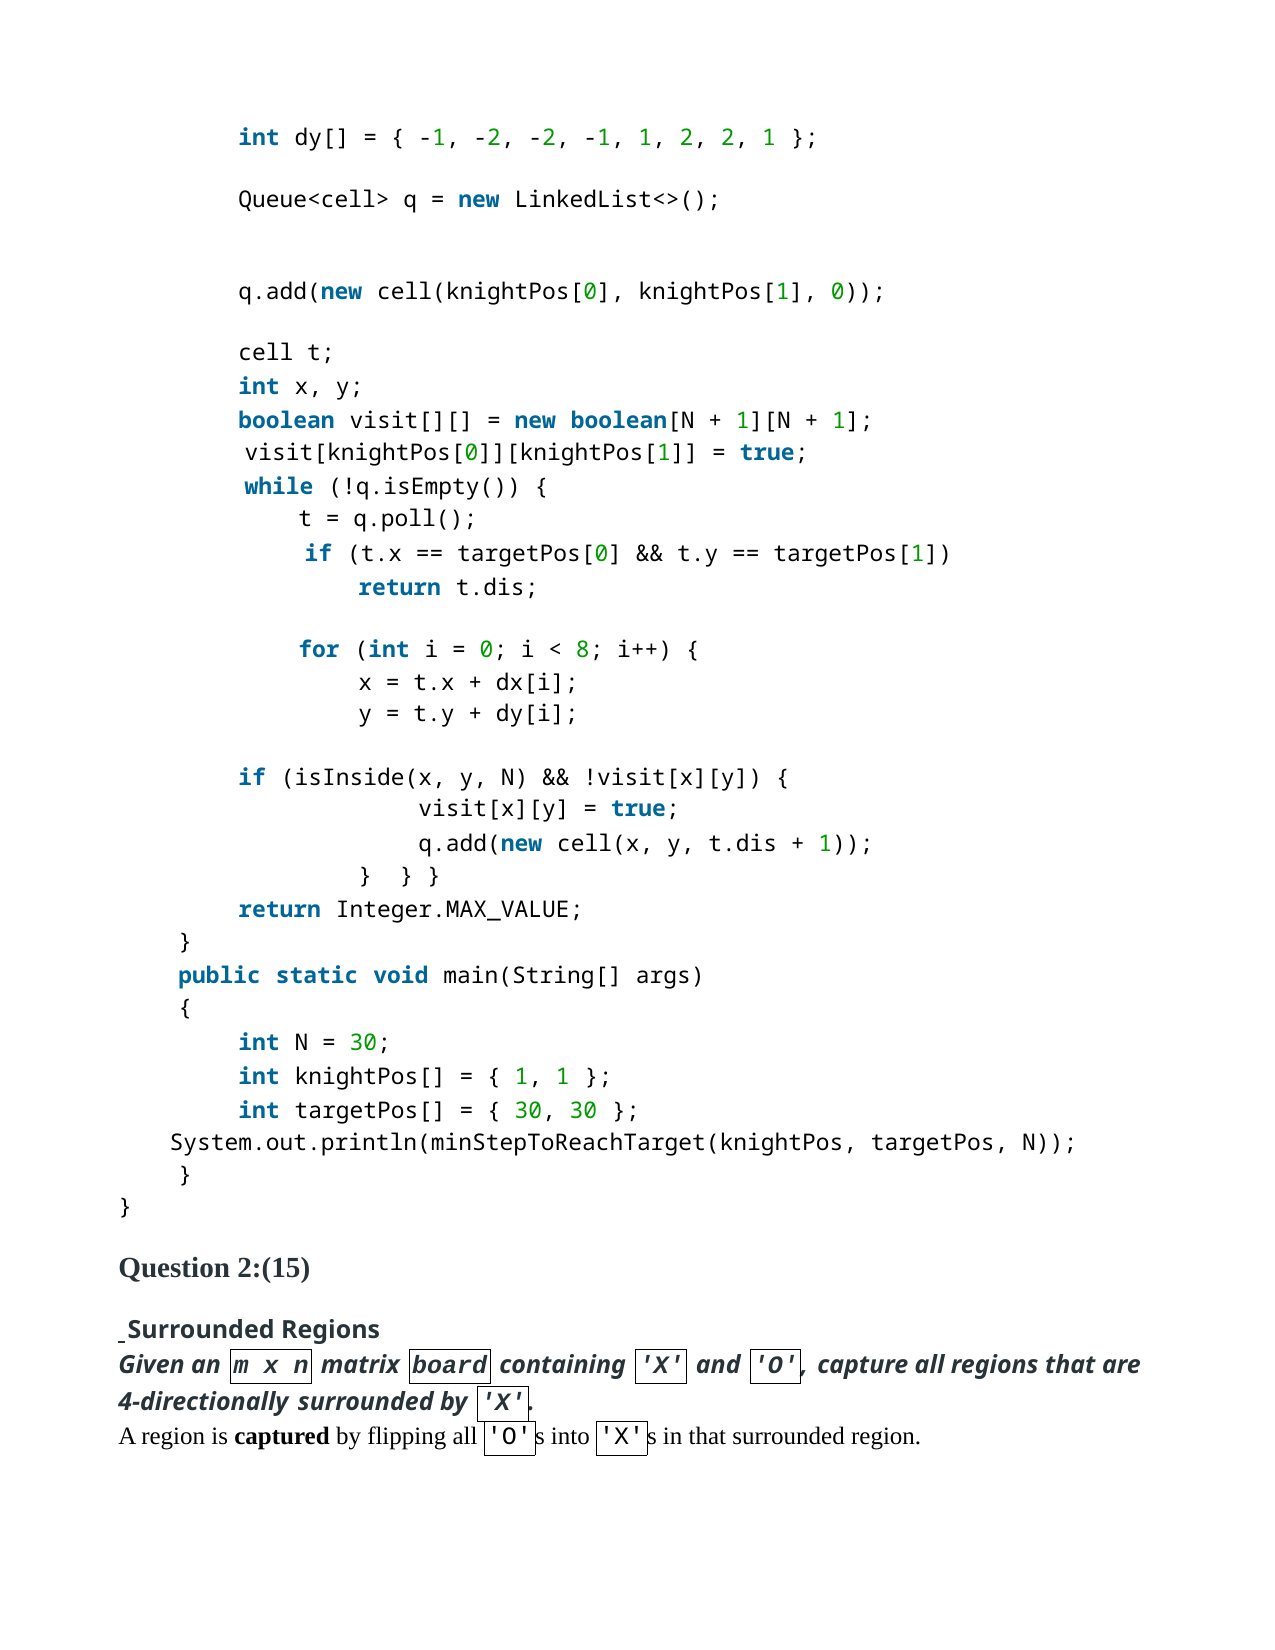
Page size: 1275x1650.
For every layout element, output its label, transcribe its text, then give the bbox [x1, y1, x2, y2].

text for (int i = 0; i < 8; i++) { [118, 631, 1157, 665]
text if (isInside(x, y, N) && !visit[x][y]) { [118, 758, 1157, 792]
text t = q.poll(); [118, 502, 1157, 534]
text if (t.x == targetPos[0] && t.y == targetPos[1]) [118, 534, 1157, 568]
text int knightPos[] = { 1, 1 }; [118, 1057, 1157, 1092]
text System.out.println(minStepToReachTarget(knightPos, targetPos, N)); [118, 1126, 1157, 1158]
text while (!q.isEmpty()) { [118, 468, 1157, 502]
text return t.dis; [118, 568, 1157, 603]
text y = t.y + dy[i]; [118, 697, 1157, 729]
text int x, y; [118, 367, 1157, 402]
text { [118, 991, 1157, 1023]
text int dy[] = { -1, -2, -2, -1, 1, 2, 2, 1 }; [118, 118, 1157, 152]
text int targetPos[] = { 30, 30 }; [118, 1092, 1157, 1126]
text q.add(new cell(knightPos[0], knightPos[1], 0)); [118, 272, 1157, 307]
text Question 2:(15) [118, 1250, 1157, 1283]
text visit[x][y] = true; [118, 792, 1157, 824]
text s into [536, 1421, 596, 1455]
text return Integer.MAX_VALUE; [118, 891, 1157, 925]
text } } } [118, 859, 1157, 891]
text s in that surrounded region. [648, 1421, 1157, 1455]
text } [118, 925, 1157, 957]
text cell t; [118, 336, 1157, 367]
text boolean visit[][] = new boolean[N + 1][N + 1]; [118, 402, 1157, 436]
text A region is captured by flipping all [118, 1421, 484, 1455]
text Queue<cell> q = new LinkedList<>(); [118, 181, 1157, 215]
text public static void main(String[] args) [118, 957, 1157, 991]
text } [118, 1158, 1157, 1190]
text int N = 30; [118, 1023, 1157, 1057]
text 'X' [597, 1422, 647, 1455]
text x = t.x + dx[i]; [118, 665, 1157, 697]
text Surrounded Regions Given an m x n matrix board containing 'X' and 'O', capture all regions that are 4-directionally surrounded by 'X'. [118, 1312, 1157, 1421]
text 'O' [485, 1422, 535, 1455]
text q.add(new cell(x, y, t.dis + 1)); [118, 824, 1157, 859]
text visit[knightPos[0]][knightPos[1]] = true; [118, 436, 1157, 468]
text } [118, 1190, 1157, 1221]
